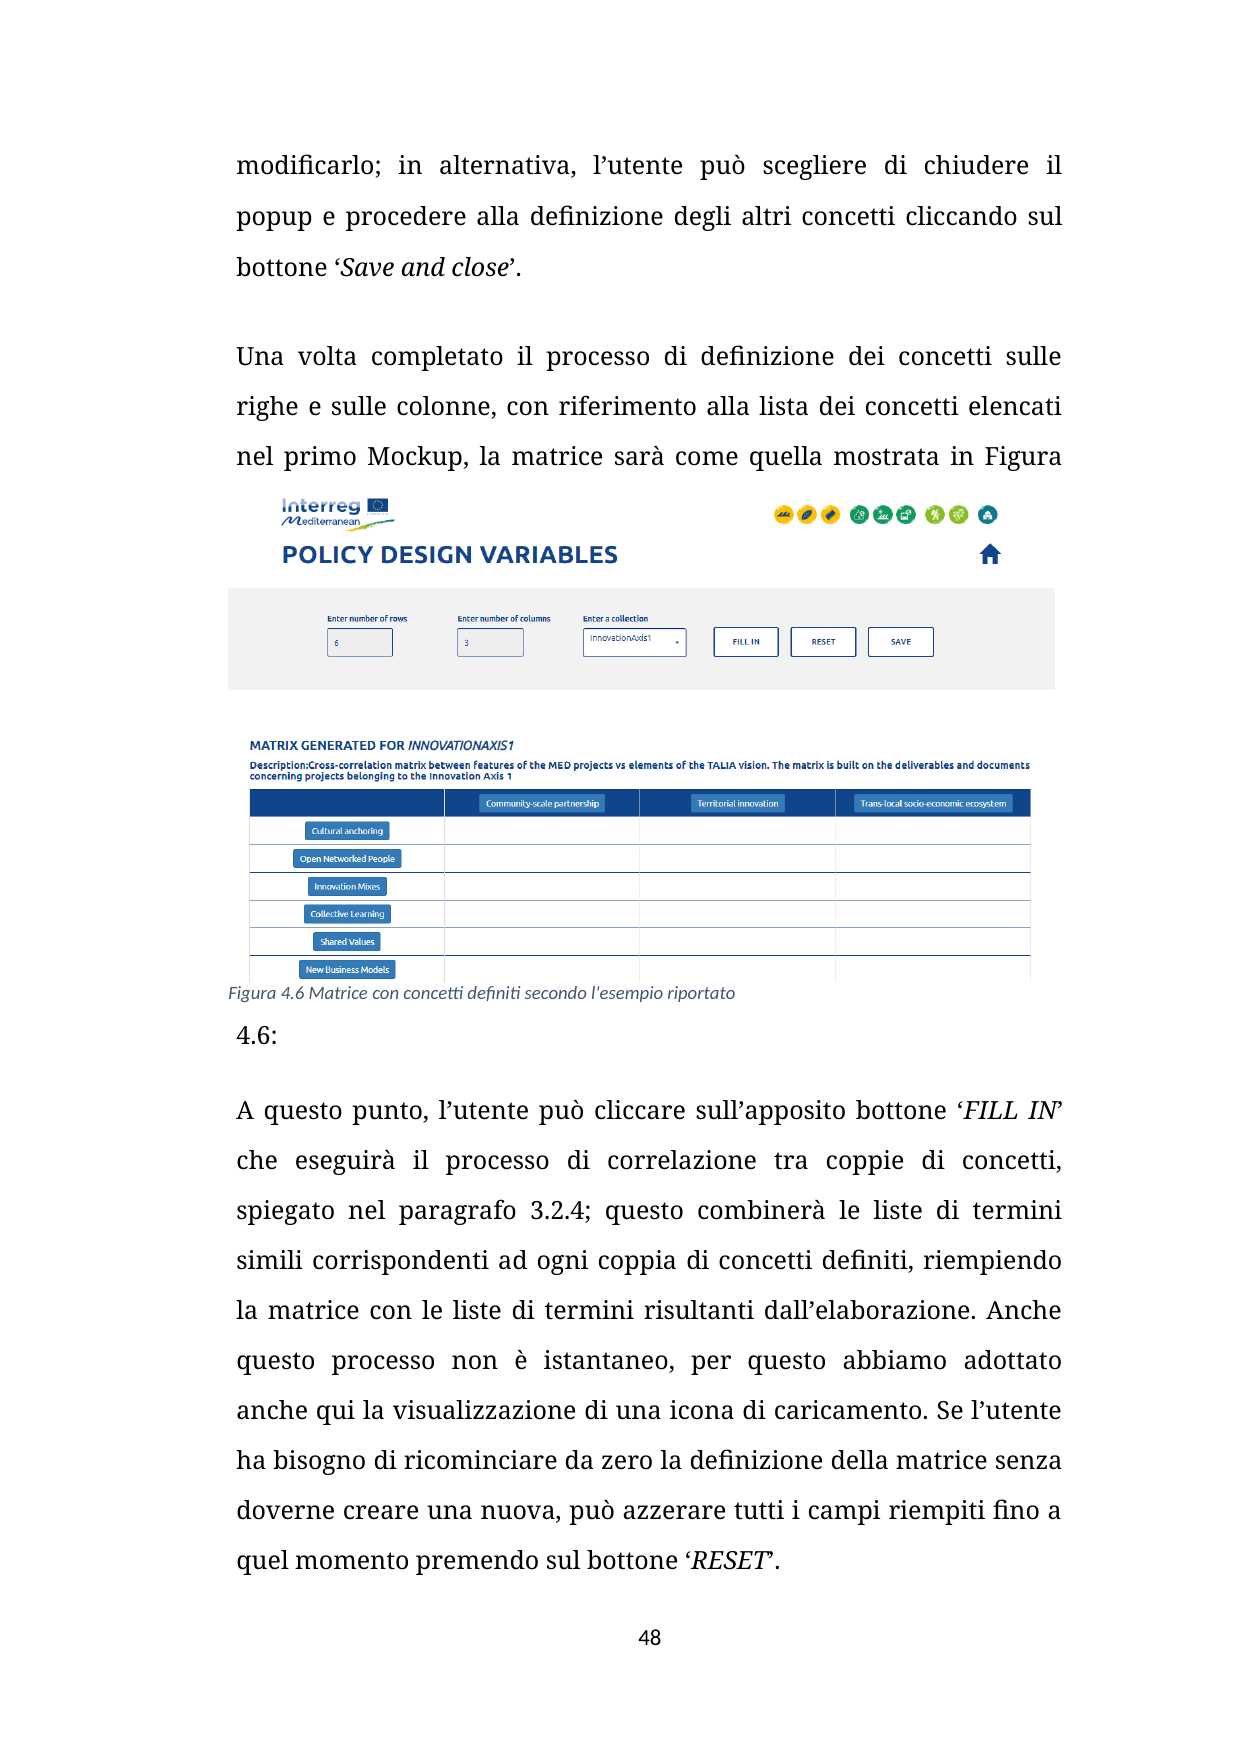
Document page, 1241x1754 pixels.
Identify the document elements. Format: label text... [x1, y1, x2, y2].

text Una volta completato il processo di definizione dei concetti sulle righe e sulle colonne, con riferimento alla lista dei concetti elencati nel primo Mockup, la matrice sarà come quella mostrata in Figura 4.6: [236, 326, 1063, 1054]
text modificarlo; in alternativa, l’utente può scegliere di chiudere il popup e procedere alla definizione degli altri concetti cliccando sul bottone ‘Save and close’. [236, 148, 1063, 284]
text A questo punto, l’utente può cliccare sull’apposito bottone ‘FILL IN’ che eseguirà il processo di correlazione tra coppie di concetti, spiegato nel paragrafo 3.2.4; questo combinerà le liste di termini simili corrispondenti ad ogni coppia di concetti definiti, riempiendo la matrice con le liste di termini risultanti dall’elaborazione. Anche questo processo non è istantaneo, per questo abbiamo adottato anche qui la visualizzazione di una icona di caricamento. Se l’utente ha bisogno di ricominciare da zero la definizione della matrice senza doverne creare una nuova, può azzerare tutti i campi riempiti fino a quel momento premendo sul bottone ‘RESET’. [236, 1079, 1063, 1579]
text Figura 4.6 Matrice con concetti definiti secondo l'esempio riportato [228, 982, 1055, 1004]
